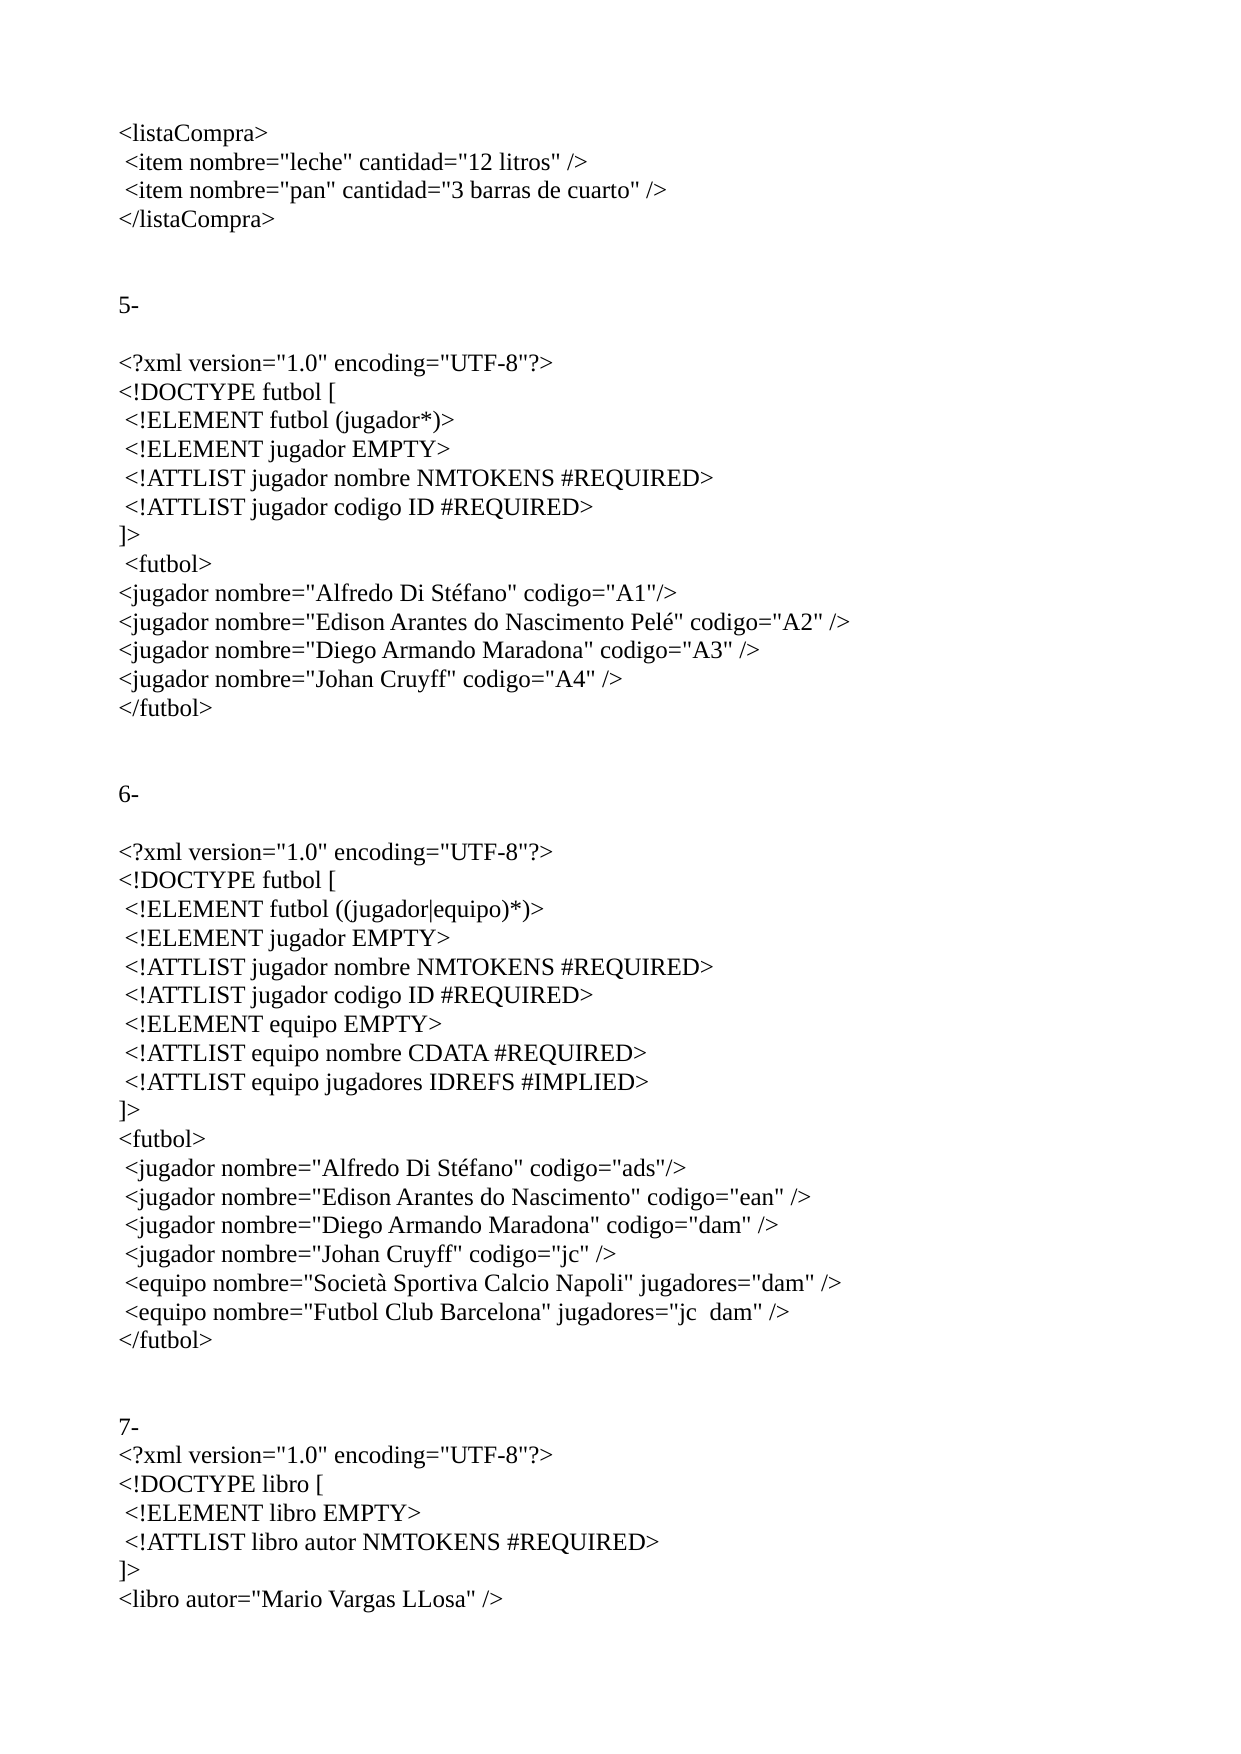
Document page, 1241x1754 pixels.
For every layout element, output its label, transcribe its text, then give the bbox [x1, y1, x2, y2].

text <item nombre="pan" cantidad="3 barras de cuarto" /> [118, 176, 1122, 204]
text <!ATTLIST jugador nombre NMTOKENS #REQUIRED> [118, 463, 1122, 492]
text <!ATTLIST equipo jugadores IDREFS #IMPLIED> [118, 1067, 1122, 1096]
text <?xml version="1.0" encoding="UTF-8"?> [118, 348, 1122, 377]
text <!DOCTYPE libro [ [118, 1469, 1122, 1498]
text 5- [118, 291, 1122, 319]
text <jugador nombre="Johan Cruyff" codigo="jc" /> [118, 1239, 1122, 1268]
text <jugador nombre="Edison Arantes do Nascimento Pelé" codigo="A2" /> [118, 607, 1122, 636]
text <!ELEMENT futbol ((jugador|equipo)*)> [118, 894, 1122, 923]
text <libro autor="Mario Vargas LLosa" /> [118, 1584, 1122, 1613]
text 7- [118, 1412, 1122, 1441]
text <!DOCTYPE futbol [ [118, 866, 1122, 894]
text <!ATTLIST equipo nombre CDATA #REQUIRED> [118, 1038, 1122, 1067]
text <equipo nombre="Futbol Club Barcelona" jugadores="jc dam" /> [118, 1297, 1122, 1326]
text <equipo nombre="Società Sportiva Calcio Napoli" jugadores="dam" /> [118, 1268, 1122, 1297]
text <jugador nombre="Edison Arantes do Nascimento" codigo="ean" /> [118, 1182, 1122, 1211]
text <jugador nombre="Alfredo Di Stéfano" codigo="ads"/> [118, 1153, 1122, 1182]
text <jugador nombre="Johan Cruyff" codigo="A4" /> [118, 664, 1122, 693]
text <jugador nombre="Diego Armando Maradona" codigo="A3" /> [118, 636, 1122, 664]
text <item nombre="leche" cantidad="12 litros" /> [118, 147, 1122, 176]
text </futbol> [118, 693, 1122, 722]
text <!ATTLIST jugador codigo ID #REQUIRED> [118, 492, 1122, 521]
text <jugador nombre="Alfredo Di Stéfano" codigo="A1"/> [118, 578, 1122, 607]
text <jugador nombre="Diego Armando Maradona" codigo="dam" /> [118, 1211, 1122, 1239]
text ]> [118, 521, 1122, 549]
text <!ELEMENT libro EMPTY> [118, 1498, 1122, 1527]
text <!ATTLIST jugador nombre NMTOKENS #REQUIRED> [118, 952, 1122, 981]
text <listaCompra> [118, 118, 1122, 147]
text <!ELEMENT equipo EMPTY> [118, 1009, 1122, 1038]
text </futbol> [118, 1326, 1122, 1354]
text <!ATTLIST jugador codigo ID #REQUIRED> [118, 981, 1122, 1009]
text ]> [118, 1556, 1122, 1584]
text <?xml version="1.0" encoding="UTF-8"?> [118, 837, 1122, 866]
text <!ATTLIST libro autor NMTOKENS #REQUIRED> [118, 1527, 1122, 1556]
text <futbol> [118, 1124, 1122, 1153]
text <!ELEMENT jugador EMPTY> [118, 923, 1122, 952]
text <!DOCTYPE futbol [ [118, 377, 1122, 406]
text <futbol> [118, 549, 1122, 578]
text ]> [118, 1096, 1122, 1124]
text 6- [118, 779, 1122, 808]
text <!ELEMENT jugador EMPTY> [118, 434, 1122, 463]
text <?xml version="1.0" encoding="UTF-8"?> [118, 1441, 1122, 1469]
text <!ELEMENT futbol (jugador*)> [118, 406, 1122, 434]
text </listaCompra> [118, 204, 1122, 233]
